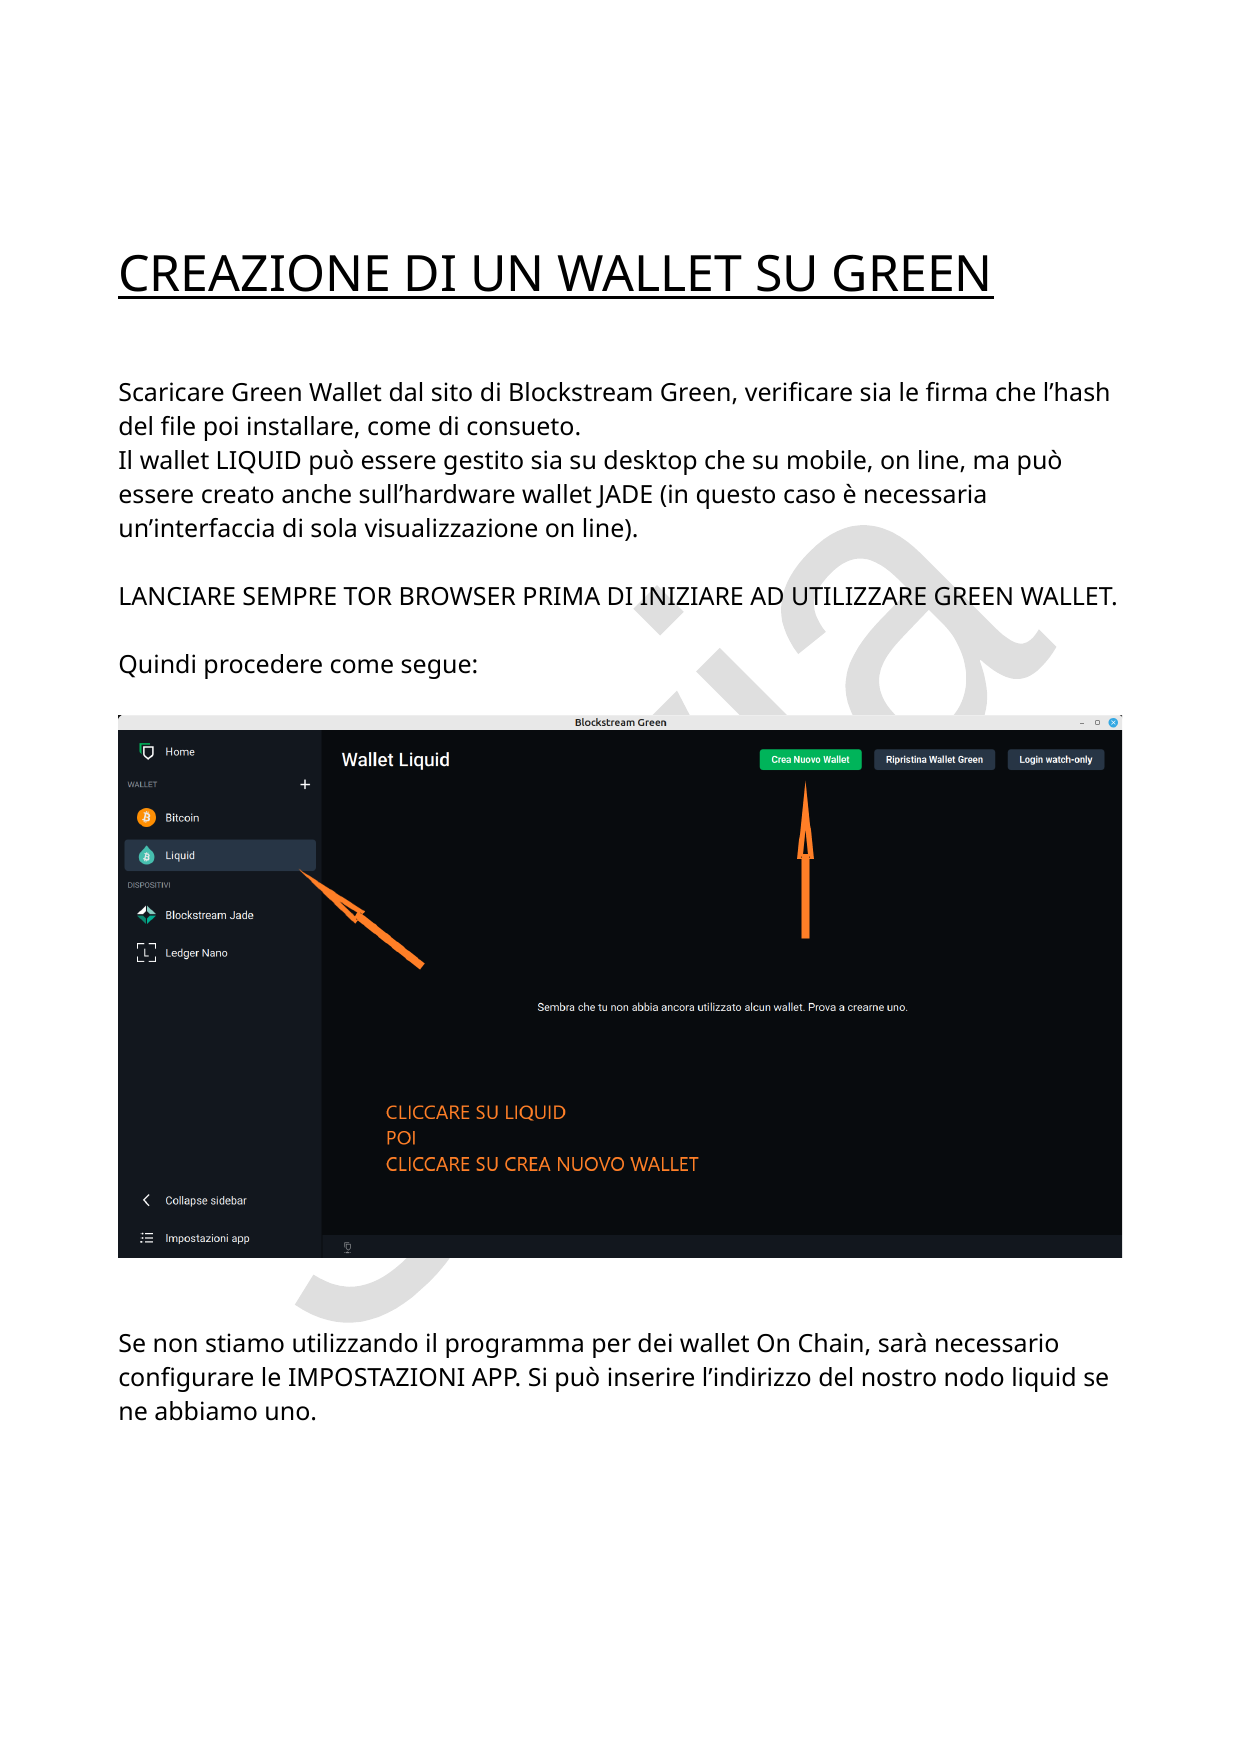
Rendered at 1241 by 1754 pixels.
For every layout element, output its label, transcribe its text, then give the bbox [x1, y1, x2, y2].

text LANCIARE SEMPRE TOR BROWSER PRIMA DI INIZIARE AD UTILIZZARE GREEN WALLET. [815, 579, 905, 613]
text [981, 647, 1122, 681]
text Scaricare Green Wallet dal sito di Blockstream Green, verificare sia le firma che l’hash del file poi installare, come di consueto. [118, 375, 1122, 443]
text [880, 647, 966, 681]
text Il wallet LIQUID può essere gestito sia su desktop che su mobile, on line, ma può essere creato anche sull’hardware wallet JADE (in questo caso è necessaria un’interfaccia di sola visualizzazione on line). [118, 443, 1122, 545]
text [720, 647, 857, 681]
text CREAZIONE DI UN WALLET SU GREEN [118, 238, 1122, 307]
text Quindi procedere come segue: [118, 647, 719, 681]
text LANCIARE SEMPRE TOR BROWSER PRIMA DI INIZIARE AD UTILIZZARE GREEN WALLET. [118, 579, 788, 613]
picture [118, 715, 1123, 1258]
text Se non stiamo utilizzando il programma per dei wallet On Chain, sarà necessario configurare le IMPOSTAZIONI APP. Si può inserire l’indirizzo del nostro nodo liquid se ne abbiamo uno. [118, 1326, 1122, 1428]
text LANCIARE SEMPRE TOR BROWSER PRIMA DI INIZIARE AD UTILIZZARE GREEN WALLET. [948, 579, 1122, 613]
